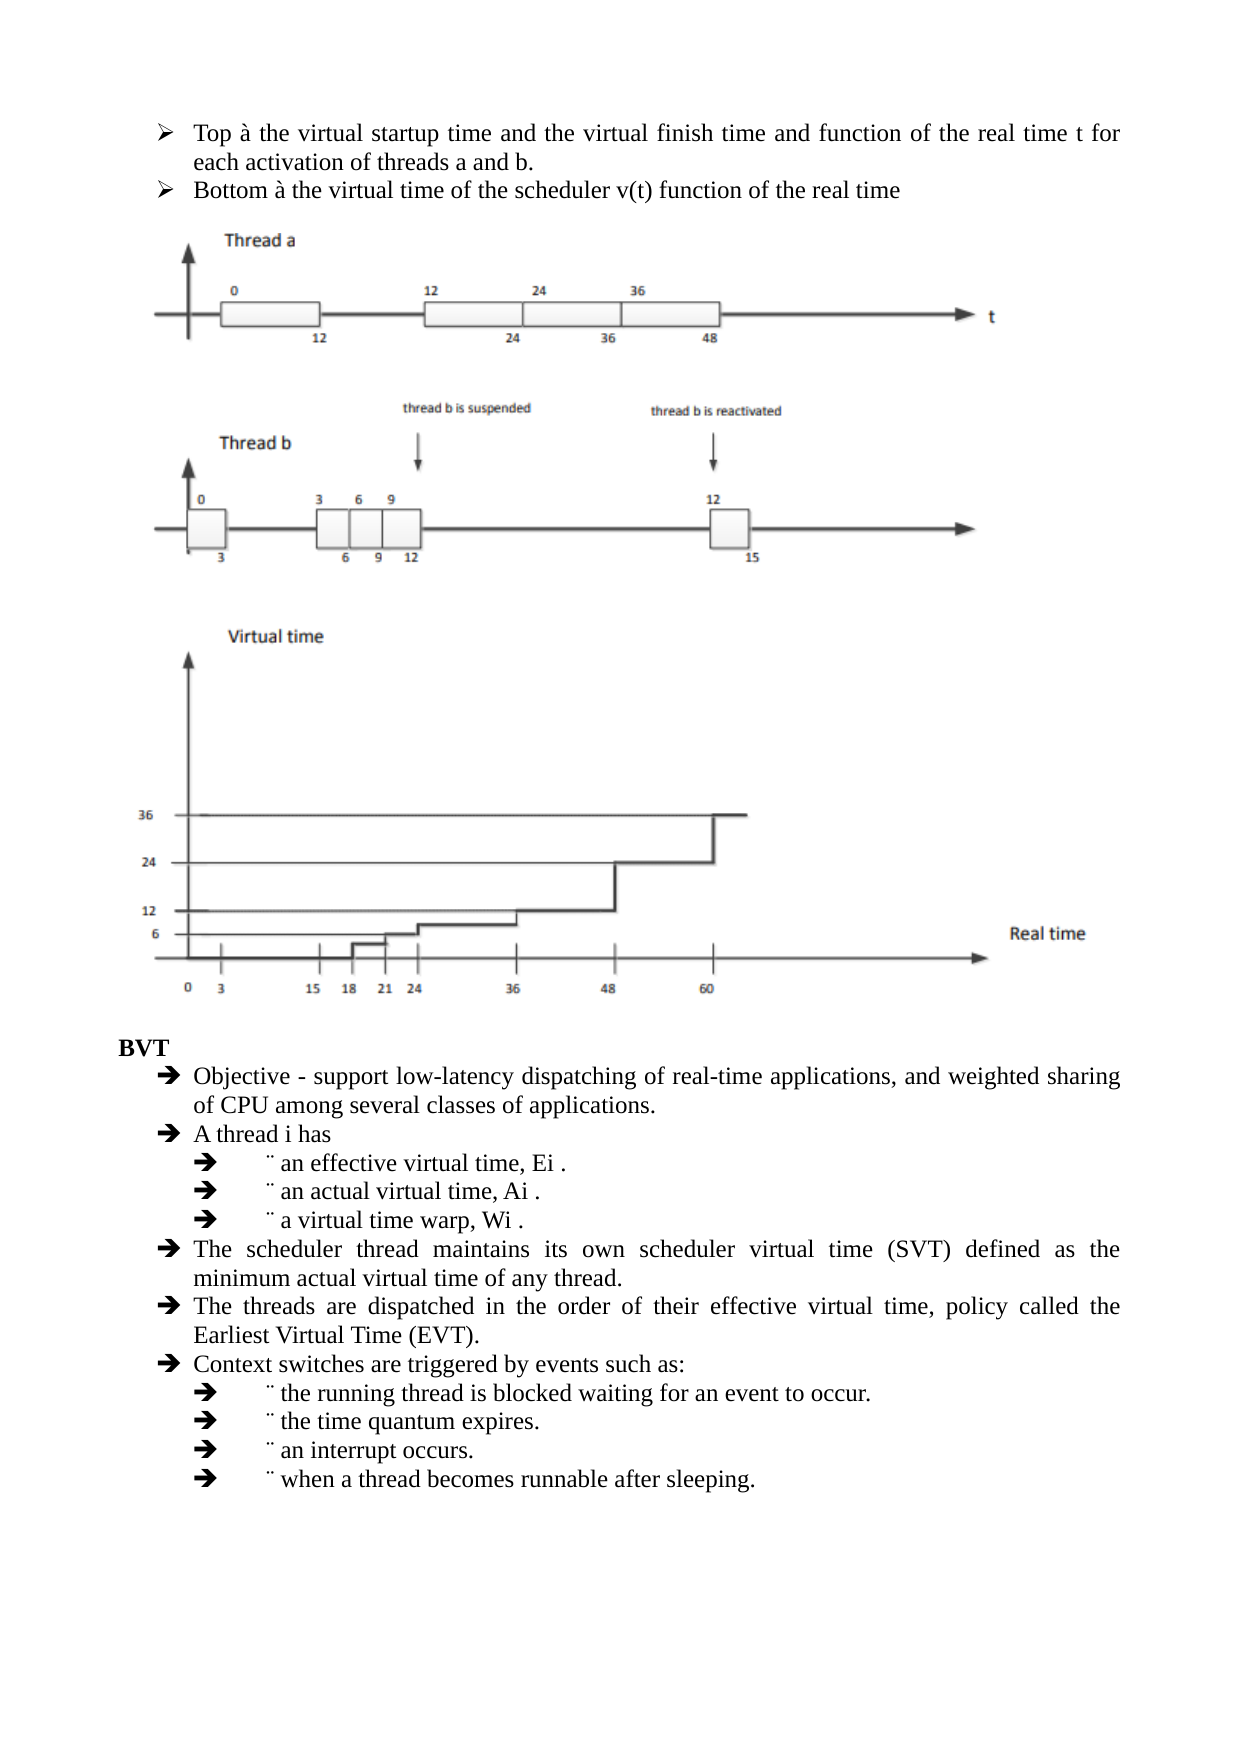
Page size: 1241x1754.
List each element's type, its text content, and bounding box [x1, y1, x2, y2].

list ¨ an actual virtual time, Ai . [192, 1176, 1122, 1205]
list Context switches are triggered by events such as: [156, 1349, 1122, 1378]
list A thread i has [156, 1119, 1122, 1148]
text BVT [118, 1033, 1122, 1061]
list ¨ an effective virtual time, Ei . [192, 1148, 1122, 1176]
picture [118, 233, 1123, 1004]
list ¨ a virtual time warp, Wi . [192, 1205, 1122, 1234]
list ¨ an interrupt occurs. [192, 1435, 1122, 1464]
list Top à the virtual startup time and the virtual finish time and function of the real time t for each activation of threads a and b. [156, 118, 1122, 176]
list The scheduler thread maintains its own scheduler virtual time (SVT) defined as the minimum actual virtual time of any thread. [156, 1234, 1122, 1291]
list ¨ when a thread becomes runnable after sleeping. [192, 1464, 1122, 1493]
list The threads are dispatched in the order of their effective virtual time, policy called the Earliest Virtual Time (EVT). [156, 1291, 1122, 1349]
list ¨ the running thread is blocked waiting for an event to occur. [192, 1378, 1122, 1406]
list Bottom à the virtual time of the scheduler v(t) function of the real time [156, 176, 1122, 204]
list ¨ the time quantum expires. [192, 1406, 1122, 1435]
list Objective - support low-latency dispatching of real-time applications, and weighted sharing of CPU among several classes of applications. [156, 1061, 1122, 1119]
